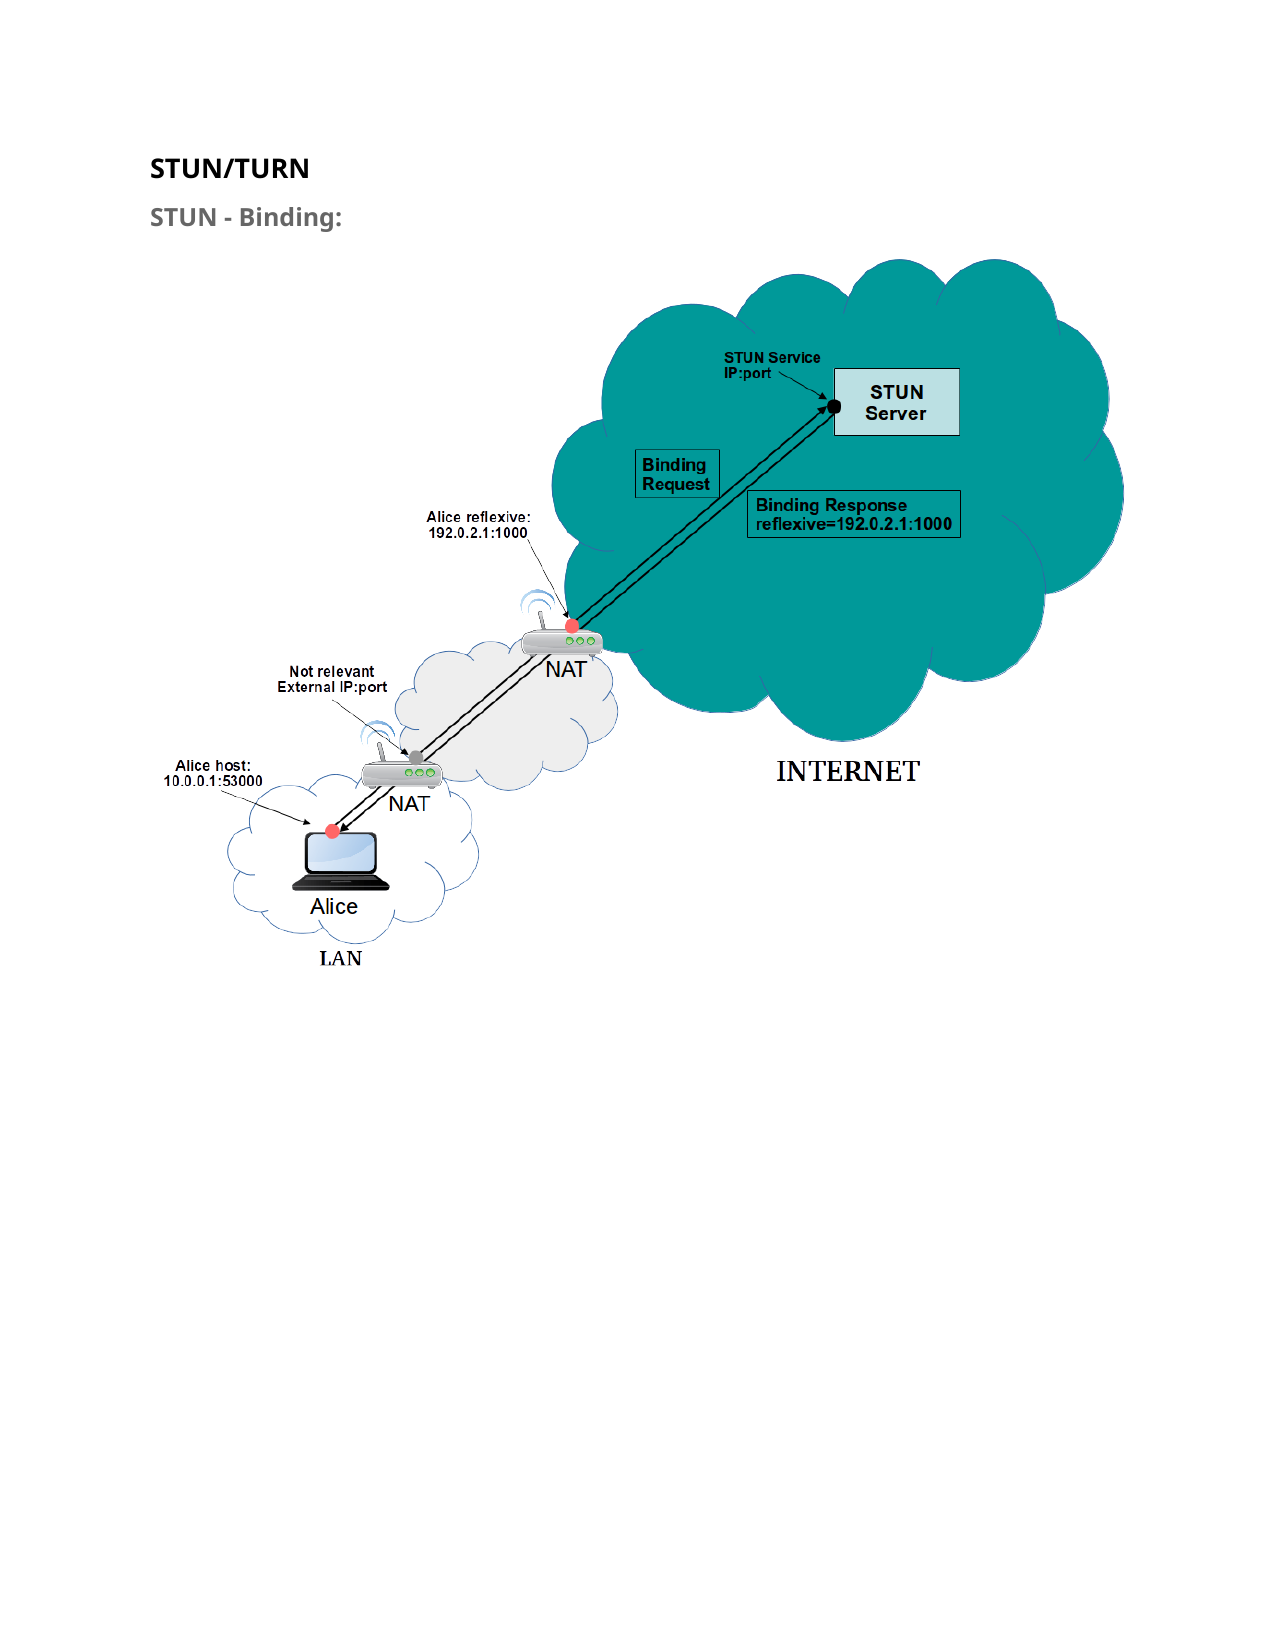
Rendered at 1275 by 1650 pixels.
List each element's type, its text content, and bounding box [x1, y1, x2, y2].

subtitle STUN/TURN [150, 150, 1125, 187]
subtitle STUN - Binding: [150, 199, 1125, 233]
picture [150, 246, 1125, 978]
